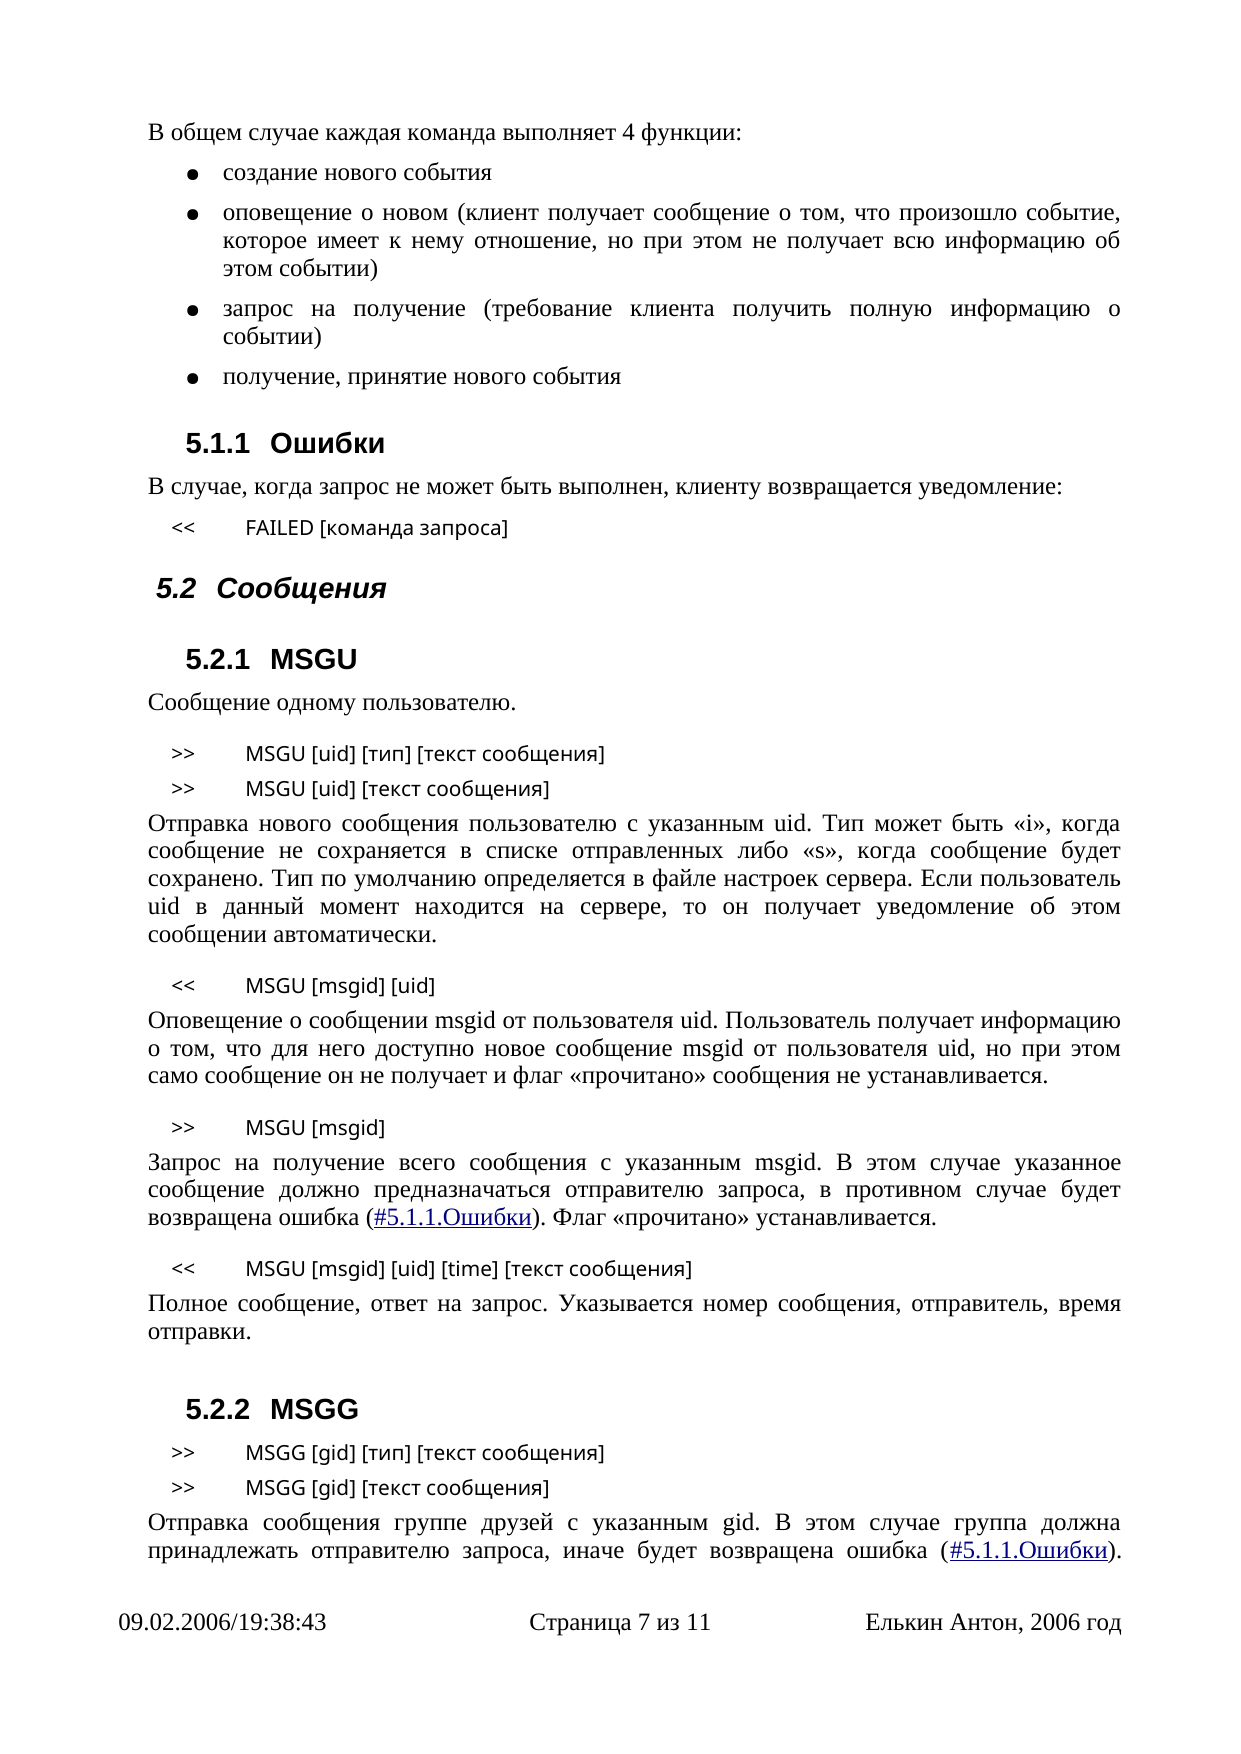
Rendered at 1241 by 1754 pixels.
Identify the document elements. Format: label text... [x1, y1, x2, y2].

text >> MSGU [uid] [тип] [текст сообщения] [171, 739, 1122, 767]
subtitle Ошибки [177, 427, 1122, 460]
subtitle MSGU [177, 643, 1122, 675]
text << MSGU [msgid] [uid] [time] [текст сообщения] [171, 1254, 1122, 1283]
text >> MSGG [gid] [тип] [текст сообщения] [171, 1438, 1122, 1467]
subtitle Сообщения [148, 572, 1122, 605]
text Оповещение о сообщении msgid от пользователя uid. Пользователь получает информацию о том, что для него доступно новое сообщение msgid от пользователя uid, но при этом само сообщение он не получает и флаг «прочитано» сообщения не устанавливается. [148, 1006, 1122, 1089]
list запрос на получение (требование клиента получить полную информацию о событии) [185, 294, 1122, 349]
text В общем случае каждая команда выполняет 4 функции: [148, 118, 1122, 146]
text << MSGU [msgid] [uid] [171, 971, 1122, 999]
text Полное сообщение, ответ на запрос. Указывается номер сообщения, отправитель, время отправки. [148, 1289, 1122, 1345]
text >> MSGU [msgid] [171, 1113, 1122, 1141]
subtitle MSGG [177, 1393, 1122, 1426]
list создание нового события [185, 158, 1122, 186]
text >> MSGG [gid] [текст сообщения] [171, 1473, 1122, 1502]
text Запрос на получение всего сообщения с указанным msgid. В этом случае указанное сообщение должно предназначаться отправителю запроса, в противном случае будет возвращена ошибка (#5.1.1.Ошибки). Флаг «прочитано» устанавливается. [148, 1148, 1122, 1231]
text Отправка нового сообщения пользователю с указанным uid. Тип может быть «i», когда сообщение не сохраняется в списке отправленных либо «s», когда сообщение будет сохранено. Тип по умолчанию определяется в файле настроек сервера. Если пользователь uid в данный момент находится на сервере, то он получает уведомление об этом сообщении автоматически. [148, 809, 1122, 947]
list получение, принятие нового события [185, 362, 1122, 390]
text << FAILED [команда запроса] [171, 513, 1122, 541]
text >> MSGU [uid] [текст сообщения] [171, 774, 1122, 802]
text В случае, когда запрос не может быть выполнен, клиенту возвращается уведомление: [148, 472, 1122, 500]
list оповещение о новом (клиент получает сообщение о том, что произошло событие, которое имеет к нему отношение, но при этом не получает всю информацию об этом событии) [185, 198, 1122, 282]
text Сообщение одному пользователю. [148, 688, 1122, 715]
text Отправка сообщения группе друзей с указанным gid. В этом случае группа должна принадлежать отправителю запроса, иначе будет возвращена ошибка (#5.1.1.Ошибки). [148, 1508, 1122, 1564]
